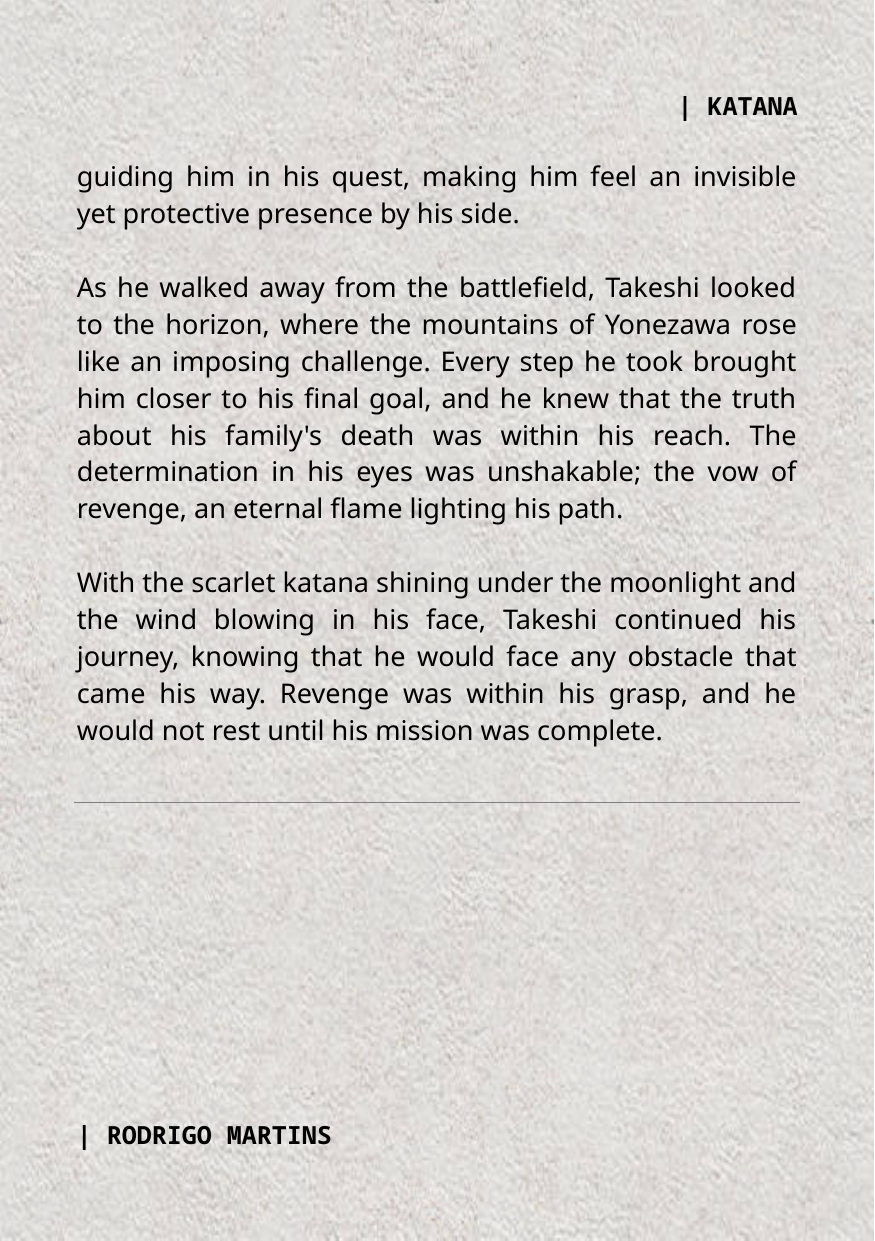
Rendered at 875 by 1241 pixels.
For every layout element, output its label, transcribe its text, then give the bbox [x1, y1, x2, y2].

text With the scarlet katana shining under the moonlight and the wind blowing in his face, Takeshi continued his journey, knowing that he would face any obstacle that came his way. Revenge was within his grasp, and he would not rest until his mission was complete. [74, 563, 800, 748]
picture [0, 0, 874, 1241]
text guiding him in his quest, making him feel an invisible yet protective presence by his side. [74, 155, 800, 232]
text As he walked away from the battlefield, Takeshi looked to the horizon, where the mountains of Yonezawa rose like an imposing challenge. Every step he took brought him closer to his final goal, and he knew that the truth about his family's death was within his reach. The determination in his eyes was unshakable; the vow of revenge, an eternal flame lighting his path. [74, 268, 800, 527]
